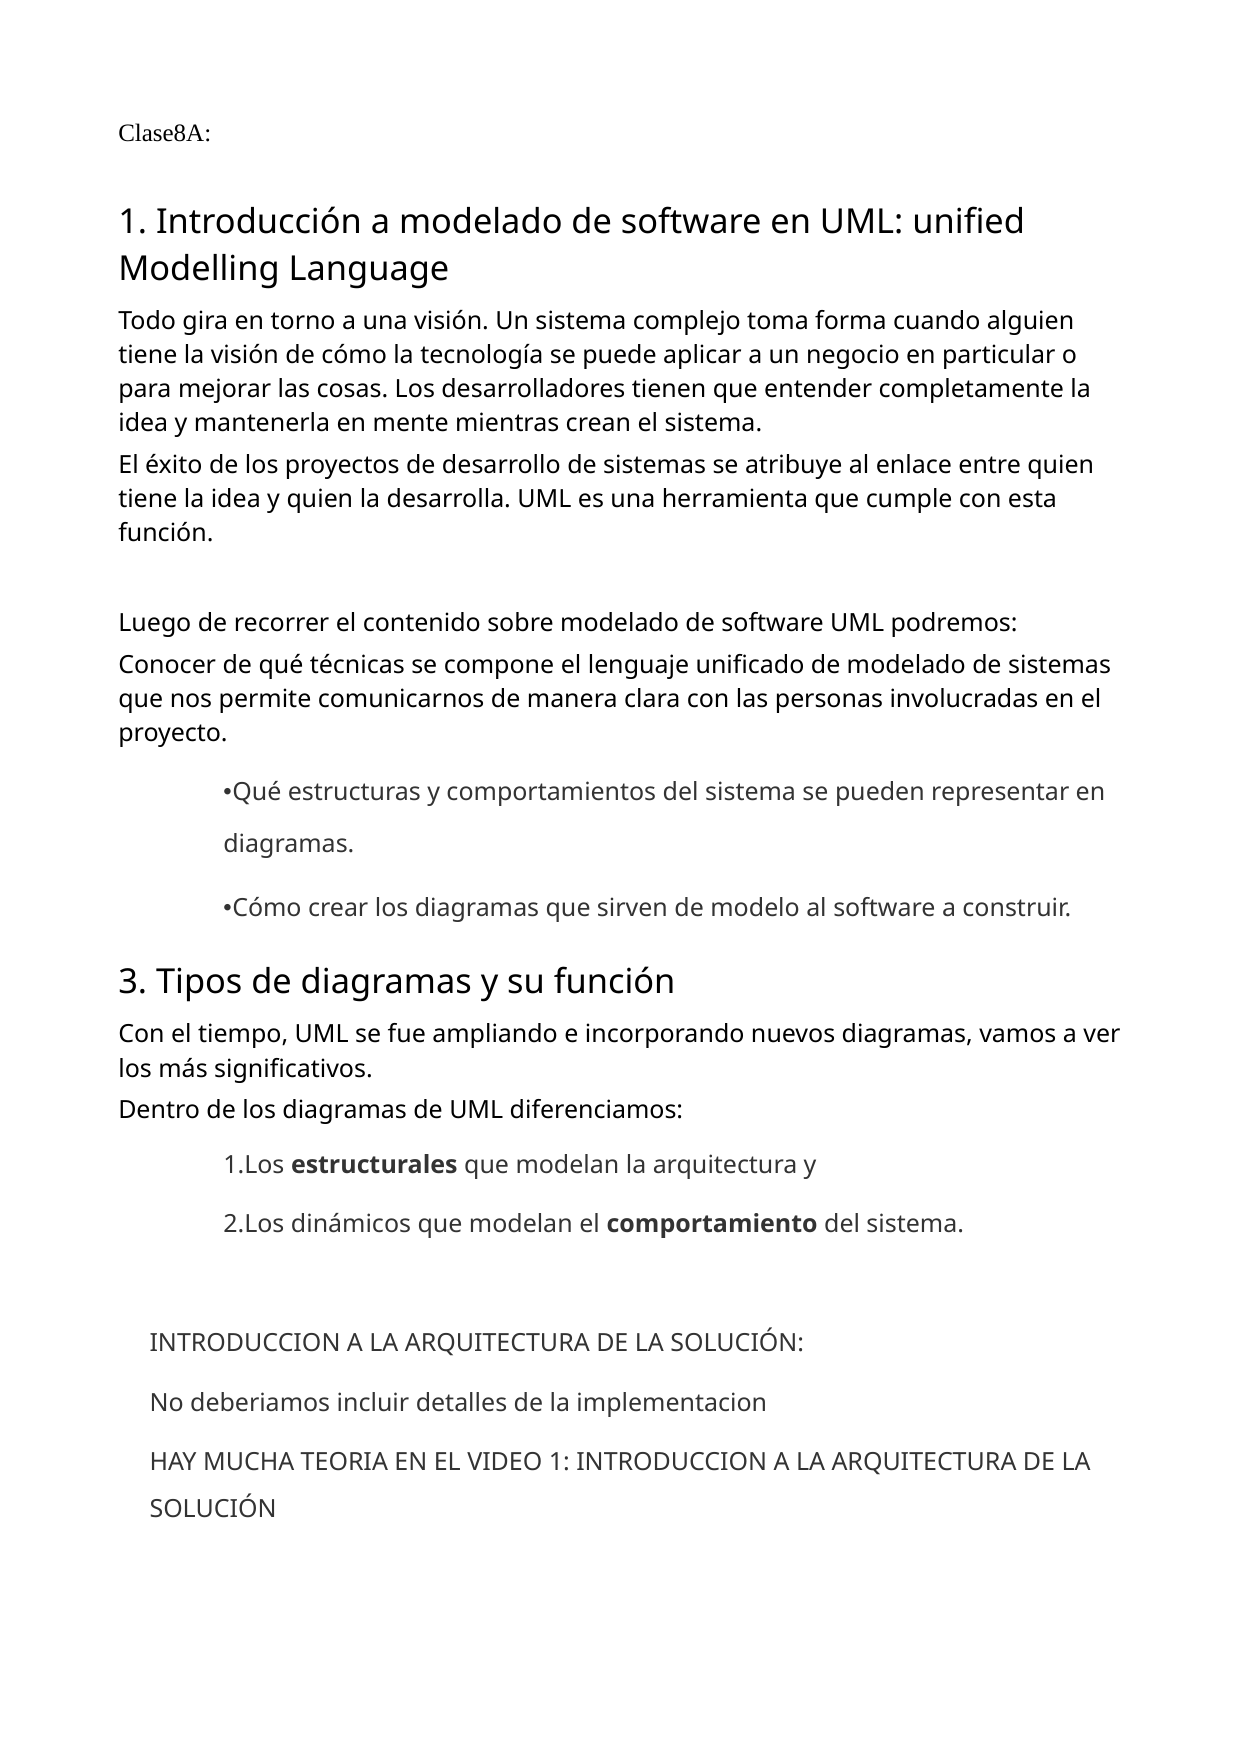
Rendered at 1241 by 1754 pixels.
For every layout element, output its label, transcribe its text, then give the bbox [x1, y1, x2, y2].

text No deberiamos incluir detalles de la implementacion [149, 1371, 1122, 1418]
text HAY MUCHA TEORIA EN EL VIDEO 1: INTRODUCCION A LA ARQUITECTURA DE LA SOLUCIÓN [149, 1431, 1122, 1524]
subtitle 3. Tipos de diagramas y su función [118, 957, 1122, 1004]
text Dentro de los diagramas de UML diferenciamos: [118, 1092, 1122, 1126]
subtitle 1. Introducción a modelado de software en UML: unified Modelling Language [118, 196, 1122, 290]
list Los estructurales que modelan la arquitectura y [149, 1134, 1122, 1181]
list Los dinámicos que modelan el comportamiento del sistema. [149, 1193, 1122, 1240]
text Luego de recorrer el contenido sobre modelado de software UML podremos: [118, 604, 1122, 638]
text El éxito de los proyectos de desarrollo de sistemas se atribuye al enlace entre quien tiene la idea y quien la desarrolla. UML es una herramienta que cumple con esta función. [118, 447, 1122, 549]
list Qué estructuras y comportamientos del sistema se pueden representar en diagramas. [149, 756, 1122, 859]
text Todo gira en torno a una visión. Un sistema complejo toma forma cuando alguien tiene la visión de cómo la tecnología se puede aplicar a un negocio en particular o para mejorar las cosas. Los desarrolladores tienen que entender completamente la idea y mantenerla en mente mientras crean el sistema. [118, 303, 1122, 439]
text INTRODUCCION A LA ARQUITECTURA DE LA SOLUCIÓN: [149, 1312, 1122, 1359]
text Con el tiempo, UML se fue ampliando e incorporando nuevos diagramas, vamos a ver los más significativos. [118, 1016, 1122, 1084]
text Clase8A: [118, 118, 1122, 147]
text Conocer de qué técnicas se compone el lenguaje unificado de modelado de sistemas que nos permite comunicarnos de manera clara con las personas involucradas en el proyecto. [118, 646, 1122, 748]
list Cómo crear los diagramas que sirven de modelo al software a construir. [149, 872, 1122, 923]
